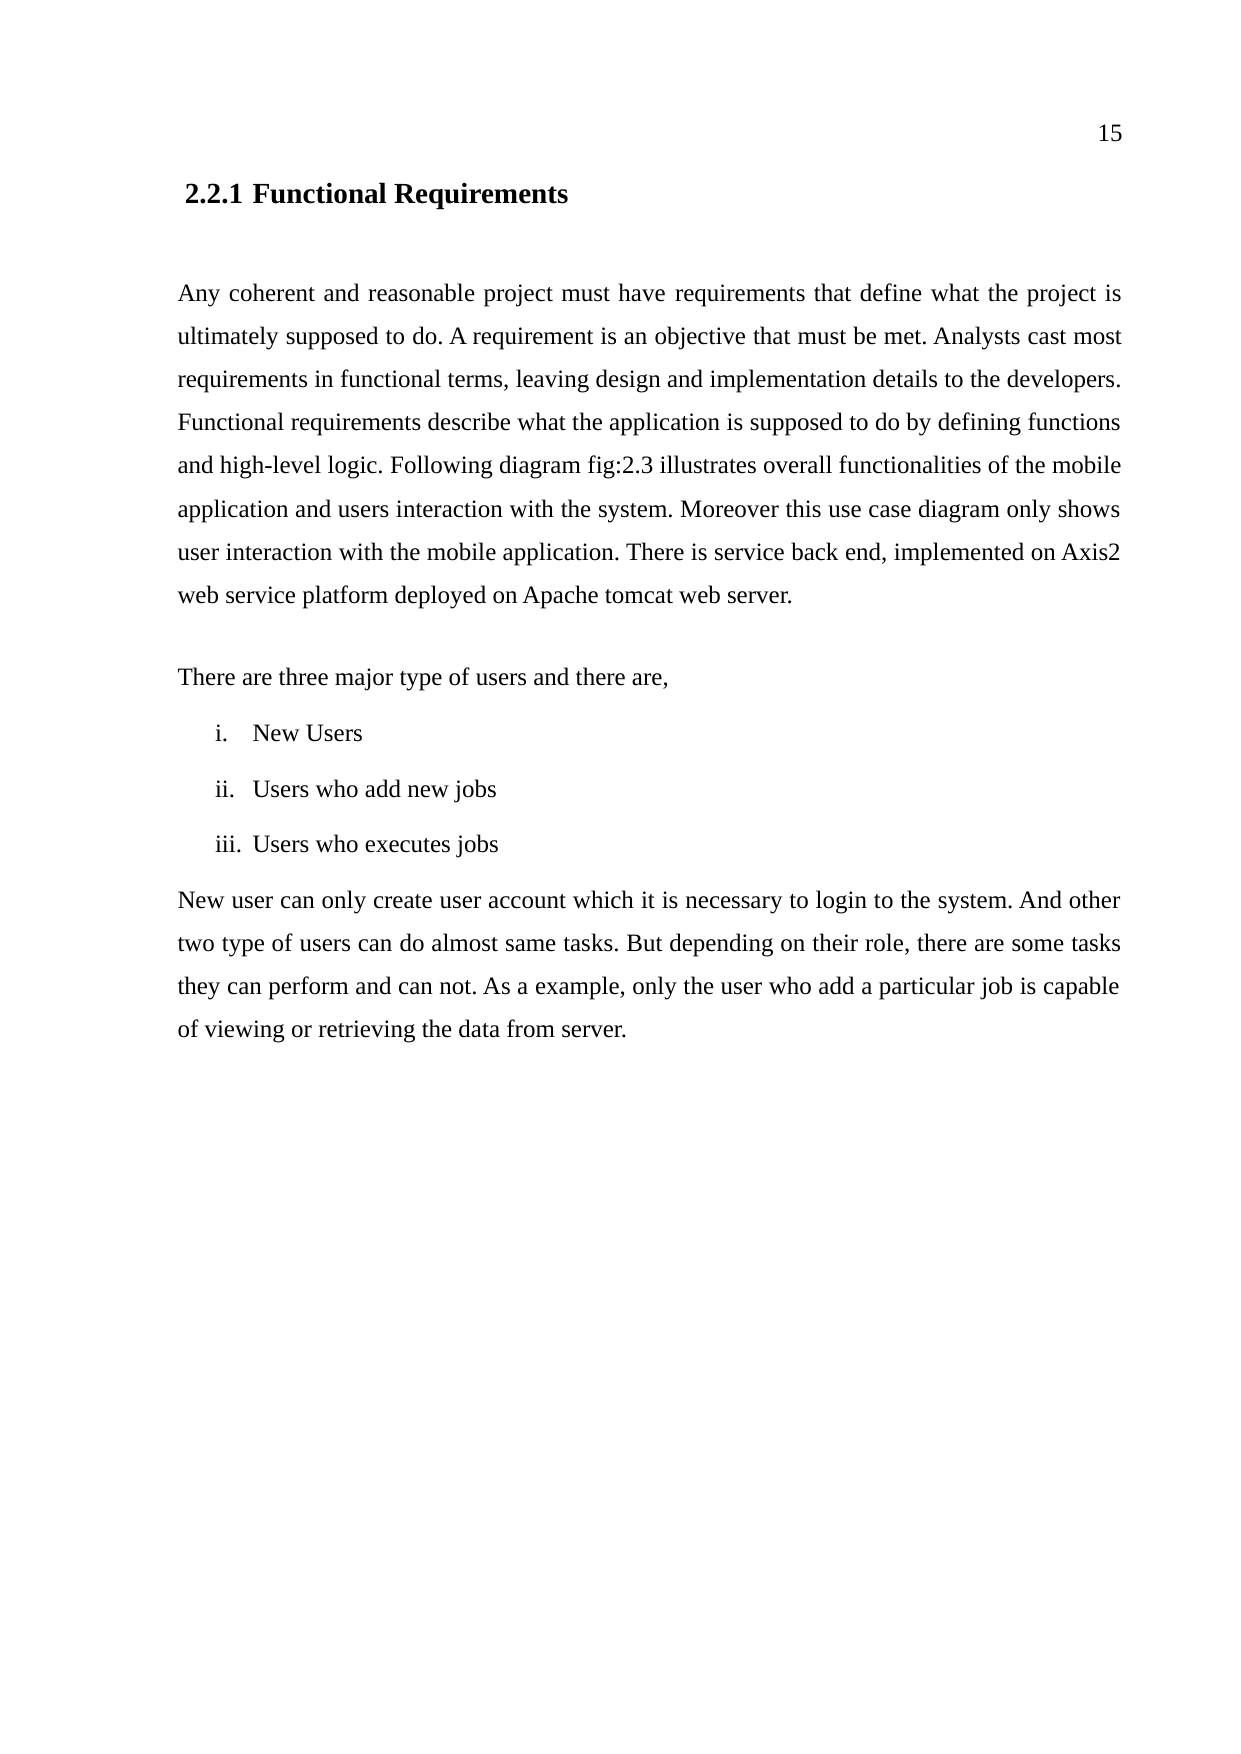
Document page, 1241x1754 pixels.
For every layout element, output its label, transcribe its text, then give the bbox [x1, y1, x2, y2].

text Any coherent and reasonable project must have requirements that define what the project is ultimately supposed to do. A requirement is an objective that must be met. Analysts cast most requirements in functional terms, leaving design and implementation details to the developers. Functional requirements describe what the application is supposed to do by defining functions and high-level logic. Following diagram fig:2.3 illustrates overall functionalities of the mobile application and users interaction with the system. Moreover this use case diagram only shows user interaction with the mobile application. There is service back end, implemented on Axis2 web service platform deployed on Apache tomcat web server. [177, 278, 1122, 609]
text New user can only create user account which it is necessary to login to the system. And other two type of users can do almost same tasks. But depending on their role, there are some tasks they can perform and can not. As a example, only the user who add a particular job is capable of viewing or retrieving the data from server. [177, 885, 1122, 1043]
subtitle Functional Requirements [177, 176, 1122, 210]
list Users who add new jobs [215, 774, 1122, 802]
list Users who executes jobs [215, 829, 1122, 858]
text There are three major type of users and there are, [177, 662, 1122, 691]
list New Users [215, 718, 1122, 747]
